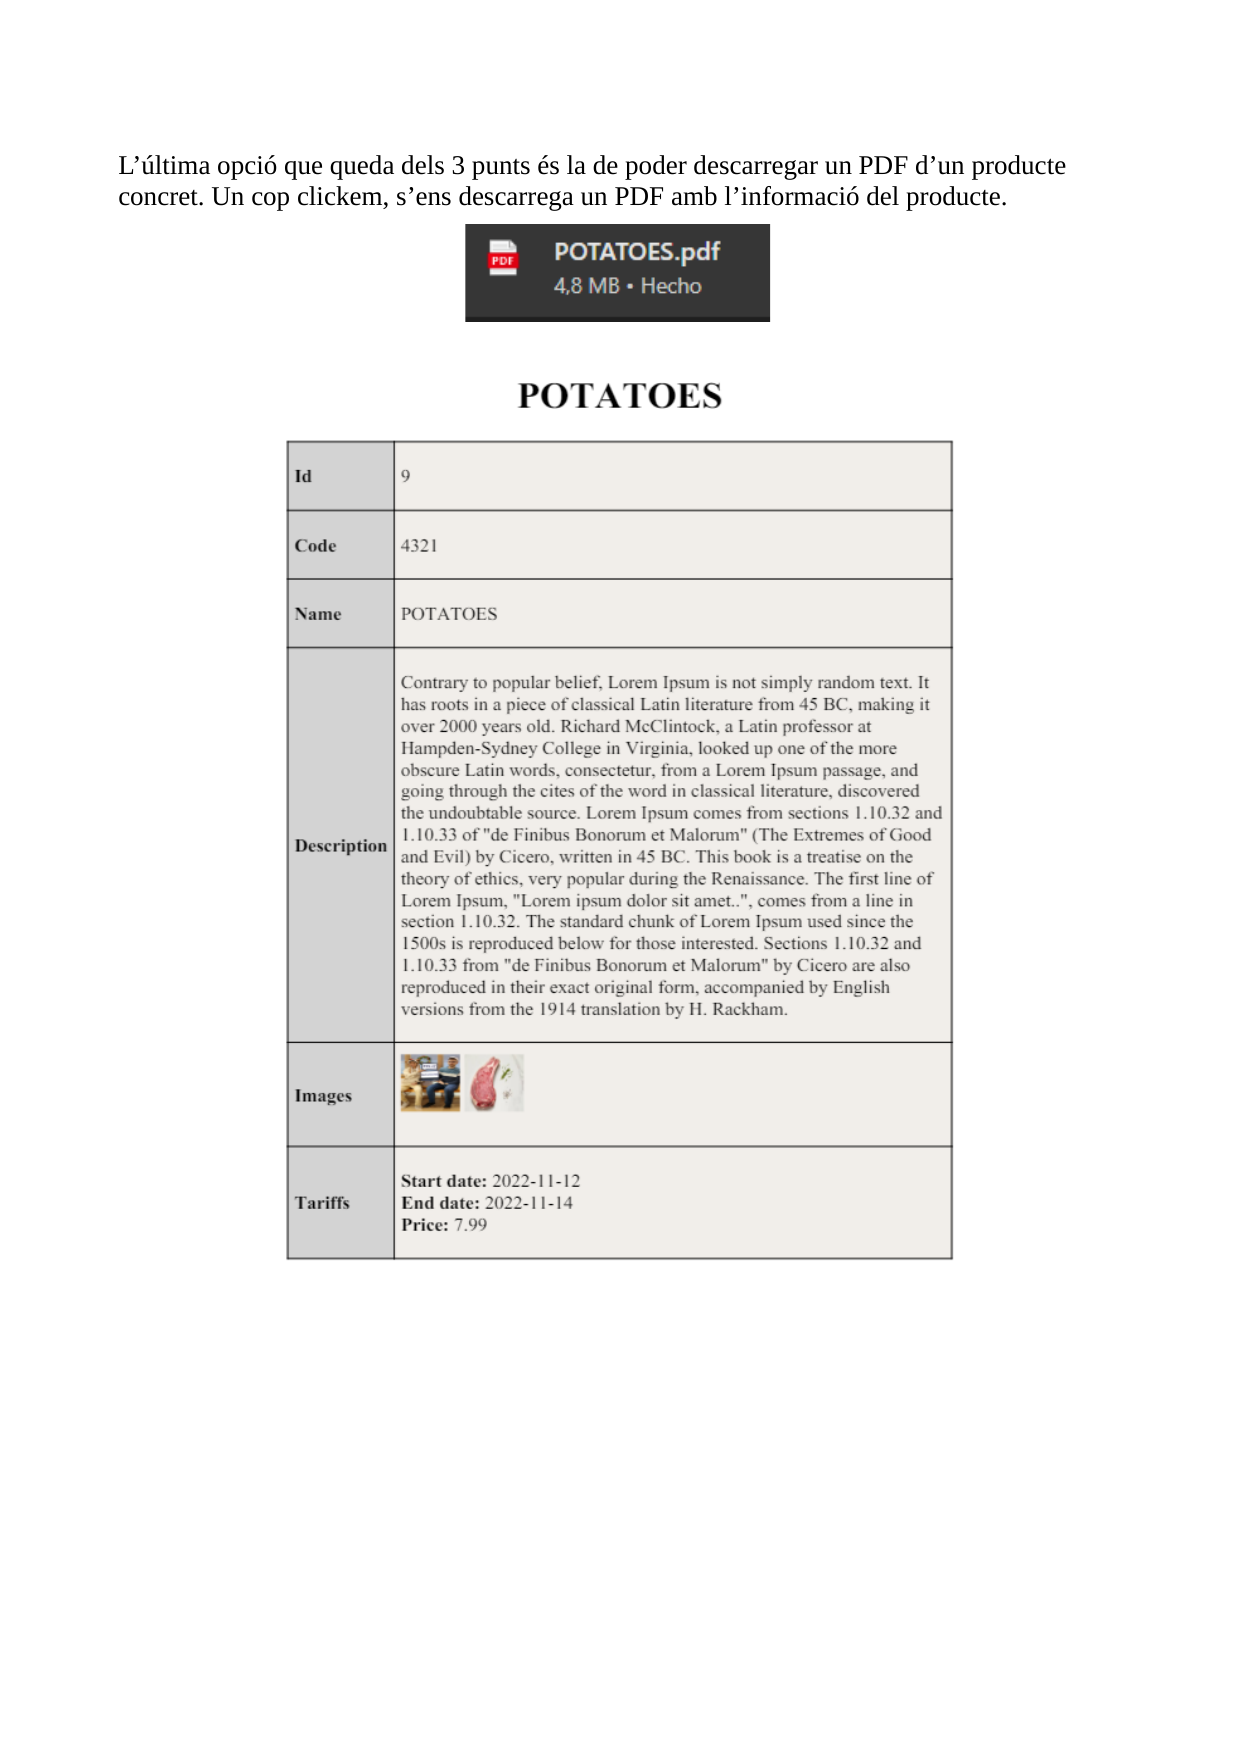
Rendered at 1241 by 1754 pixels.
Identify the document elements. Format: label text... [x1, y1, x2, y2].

picture [465, 224, 771, 322]
text L’última opció que queda dels 3 punts és la de poder descarregar un PDF d’un producte concret. Un cop clickem, s’ens descarrega un PDF amb l’informació del producte. [118, 149, 1122, 212]
picture [250, 331, 1020, 1315]
